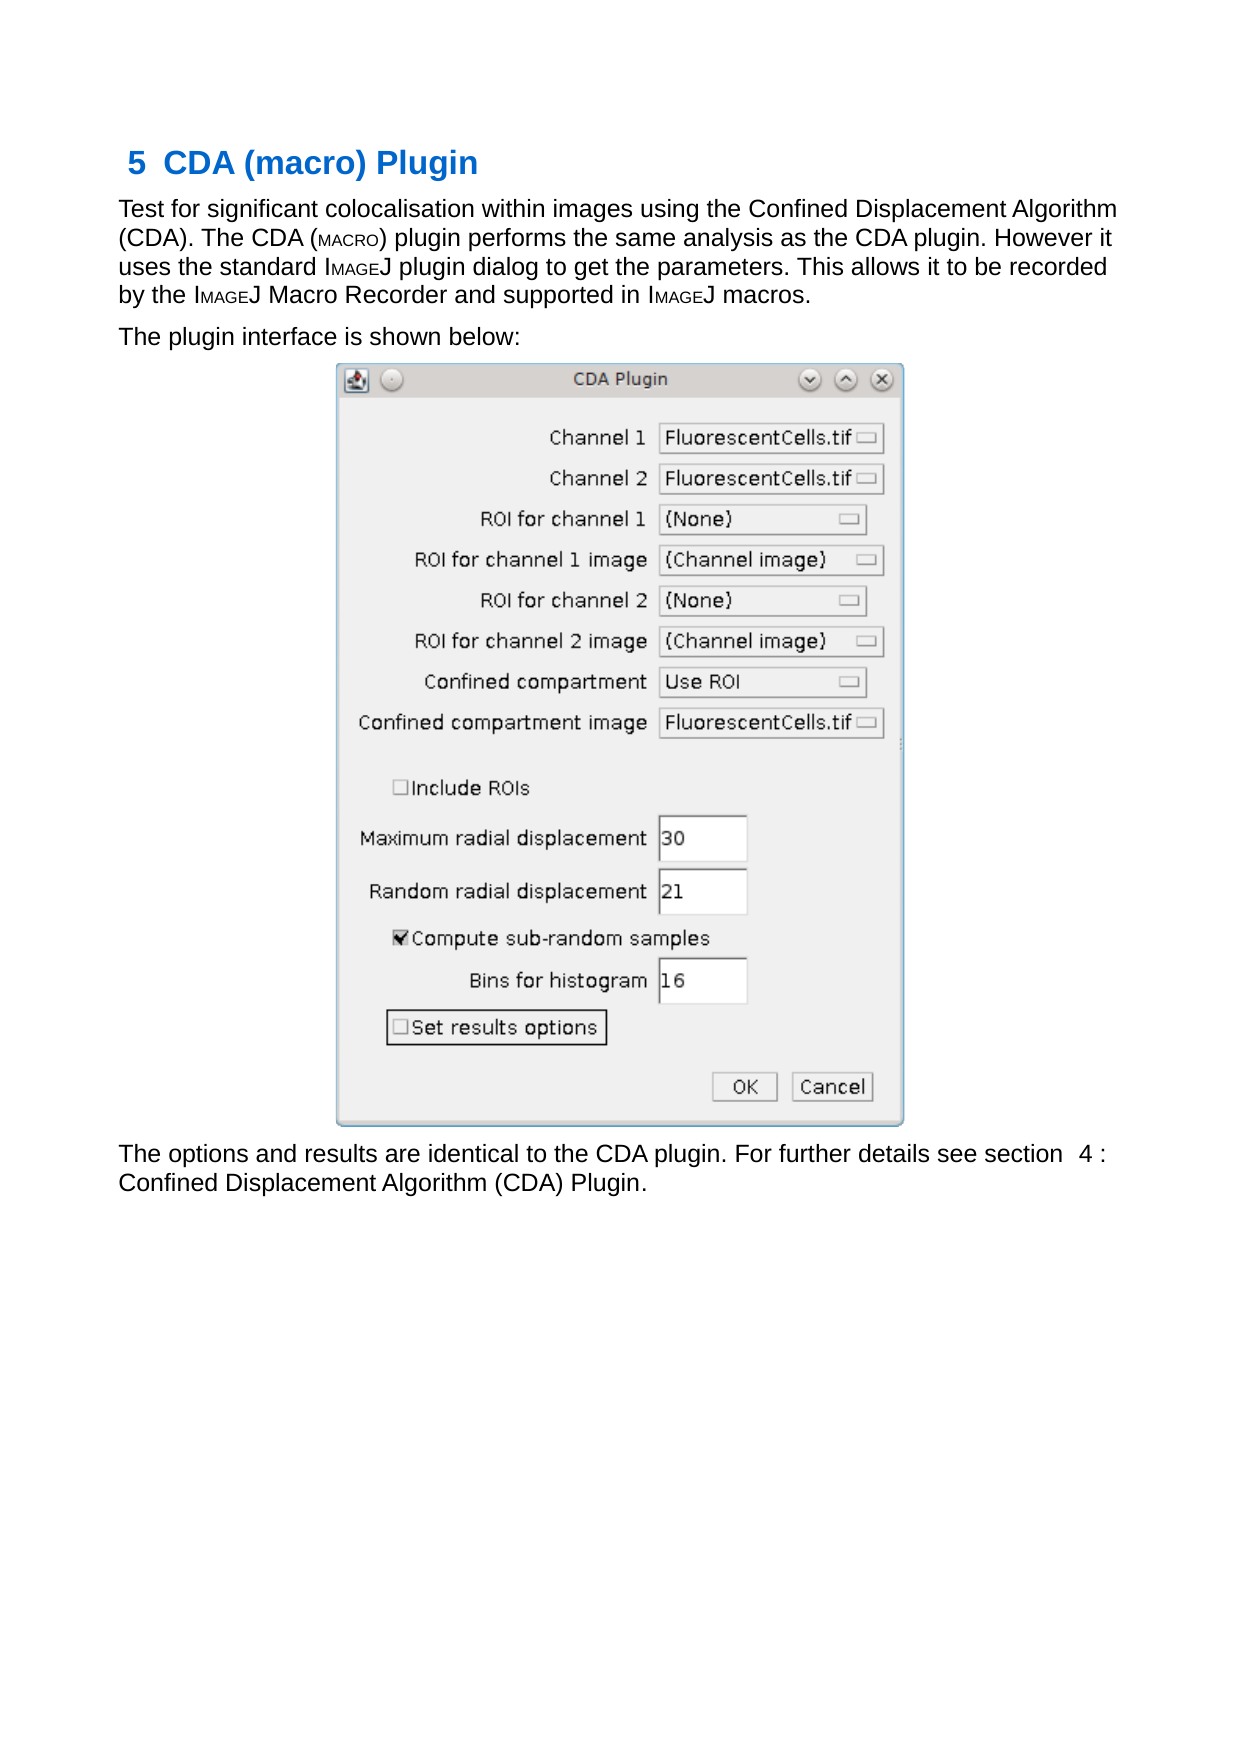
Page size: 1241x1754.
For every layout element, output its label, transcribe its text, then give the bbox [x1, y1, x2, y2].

picture [335, 363, 905, 1127]
text The options and results are identical to the CDA plugin. For further details see section 4: Confined Displacement Algorithm (CDA) Plugin. [118, 1139, 1122, 1197]
subtitle CDA (macro) Plugin [118, 143, 1122, 182]
text Test for significant colocalisation within images using the Confined Displacement Algorithm (CDA). The CDA (macro) plugin performs the same analysis as the CDA plugin. However it uses the standard ImageJ plugin dialog to get the parameters. This allows it to be recorded by the ImageJ Macro Recorder and supported in ImageJ macros. [118, 194, 1122, 309]
text The plugin interface is shown below: [118, 322, 1122, 351]
